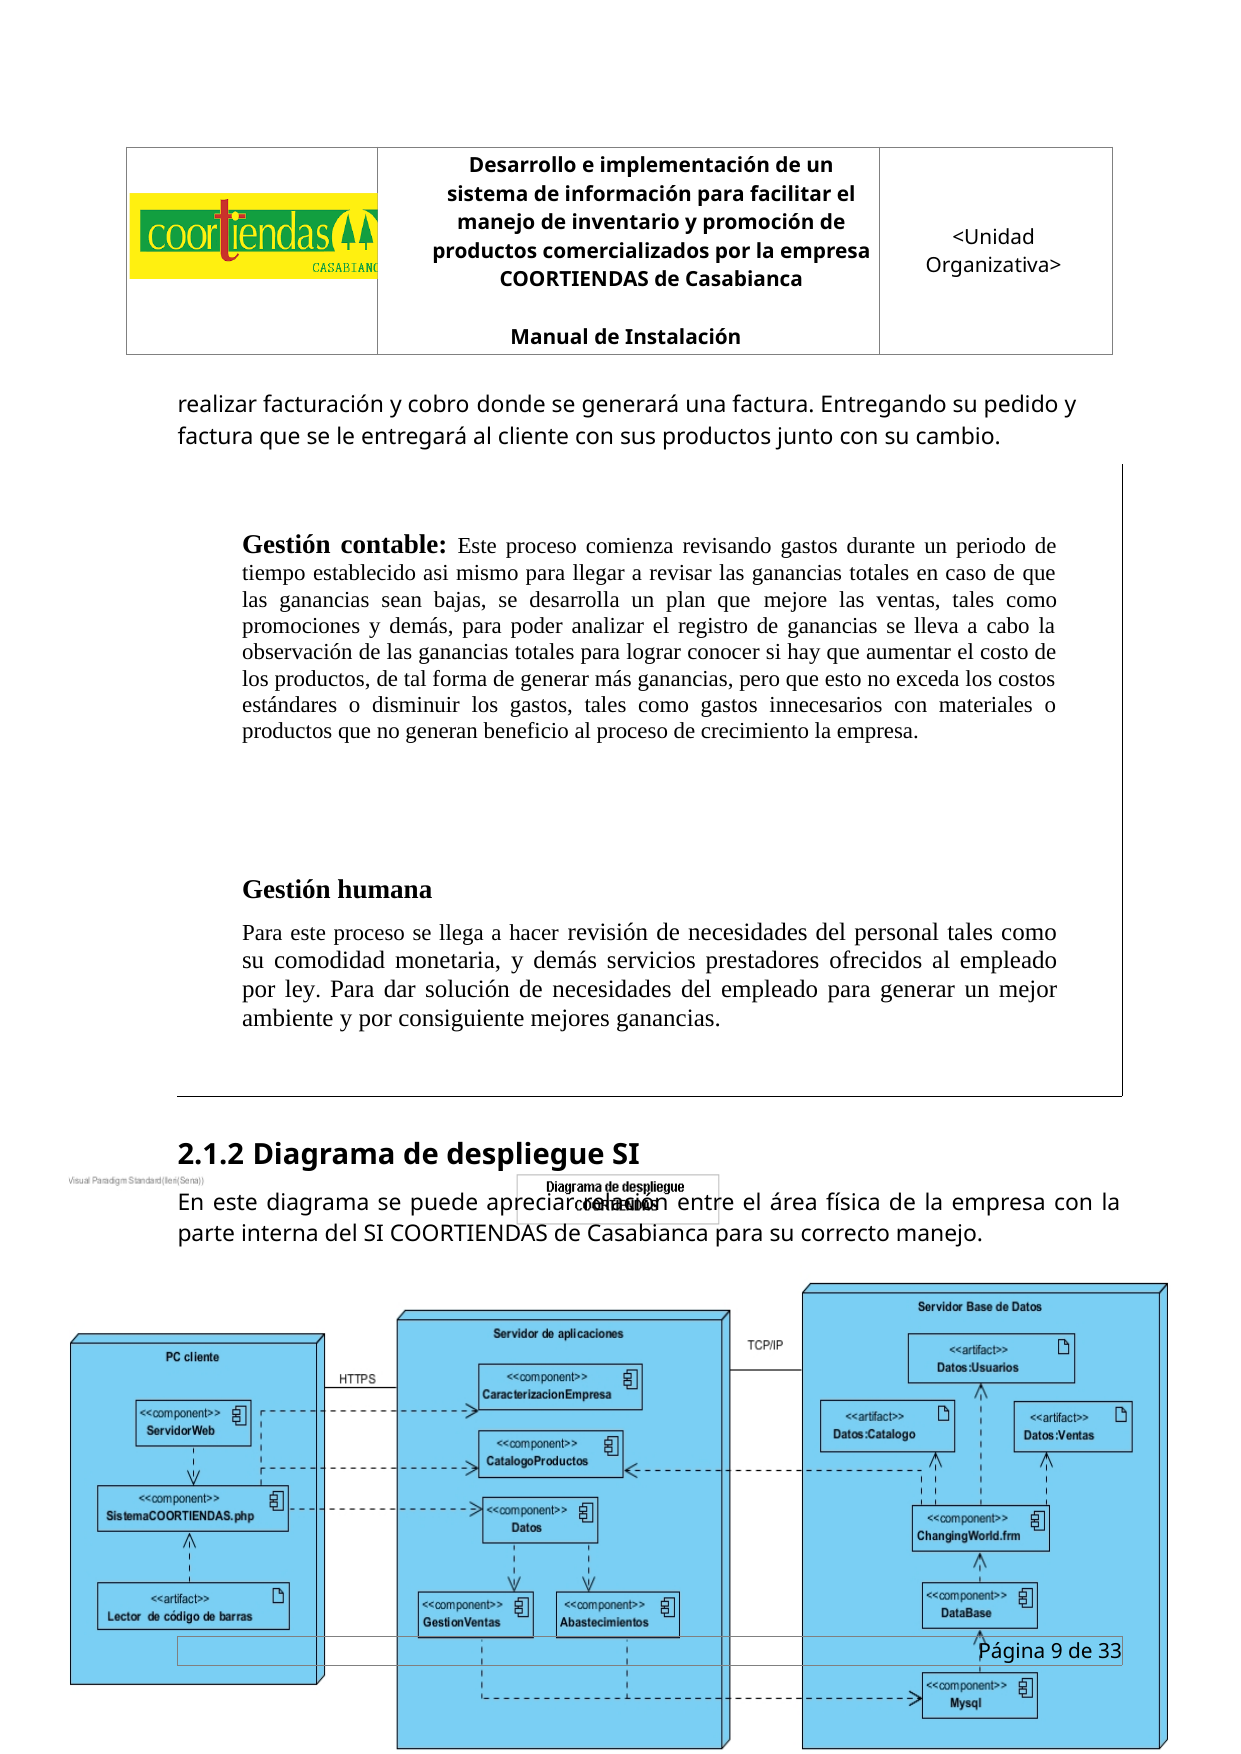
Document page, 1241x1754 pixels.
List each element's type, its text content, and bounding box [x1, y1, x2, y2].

text Para este proceso se llega a hacer revisión de necesidades del personal tales como su comodidad monetaria, y demás servicios prestadores ofrecidos al empleado por ley. Para dar solución de necesidades del empleado para generar un mejor ambiente y por consiguiente mejores ganancias. [177, 852, 1122, 1096]
text Gestión contable: Este proceso comienza revisando gastos durante un periodo de tiempo establecido asi mismo para llegar a revisar las ganancias totales en caso de que las ganancias sean bajas, se desarrolla un plan que mejore las ventas, tales como promociones y demás, para poder analizar el registro de ganancias se lleva a cabo la observación de las ganancias totales para lograr conocer si hay que aumentar el costo de los productos, de tal forma de generar más ganancias, pero que esto no exceda los costos estándares o disminuir los gastos, tales como gastos innecesarios con materiales o productos que no generan beneficio al proceso de crecimiento la empresa. [177, 464, 1122, 744]
text realizar facturación y cobro donde se generará una factura. Entregando su pedido y factura que se le entregará al cliente con sus productos junto con su cambio. [177, 383, 1122, 451]
subtitle Diagrama de despliegue SI [177, 1134, 1122, 1172]
text Gestión humana [177, 808, 1122, 852]
